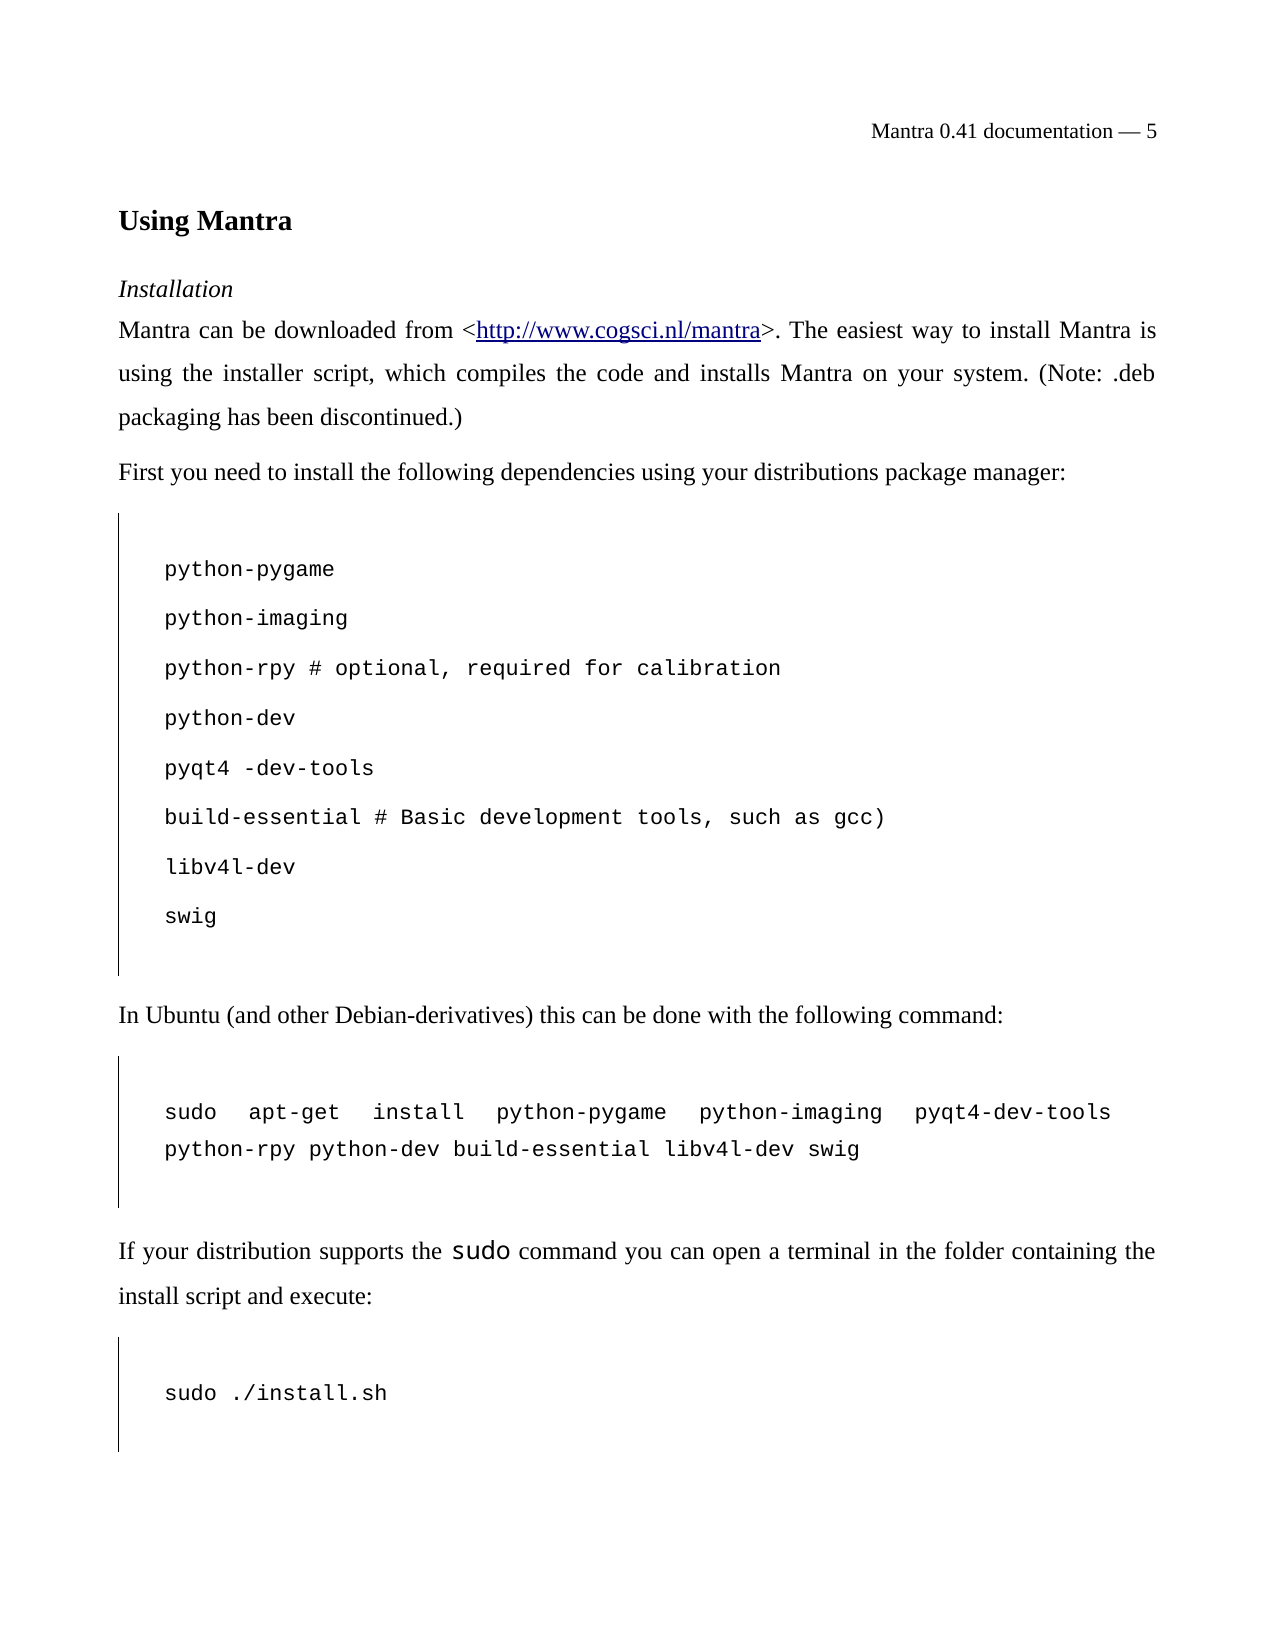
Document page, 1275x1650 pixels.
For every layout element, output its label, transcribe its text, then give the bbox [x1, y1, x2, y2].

text If your distribution supports the sudo command you can open a terminal in the folder containing the install script and execute: [118, 1233, 1157, 1310]
text swig [119, 861, 1157, 976]
subtitle Installation [118, 274, 1157, 303]
text sudo ./install.sh [119, 1337, 1157, 1452]
subtitle Using Mantra [118, 203, 1157, 237]
text python-pygame [119, 513, 1157, 563]
text pyqt4 -dev-tools [119, 712, 1157, 761]
text In Ubuntu (and other Debian-derivatives) this can be done with the following command: [118, 1000, 1157, 1029]
text python-dev [119, 662, 1157, 712]
text python-imaging [119, 563, 1157, 612]
text sudo apt-get install python-pygame python-imaging pyqt4-dev-tools python-rpy python-dev build-essential libv4l-dev swig [119, 1056, 1157, 1208]
text python-rpy # optional, required for calibration [119, 612, 1157, 662]
text libv4l-dev [119, 811, 1157, 861]
text Mantra can be downloaded from <http://www.cogsci.nl/mantra>. The easiest way to install Mantra is using the installer script, which compiles the code and installs Mantra on your system. (Note: .deb packaging has been discontinued.) [118, 315, 1157, 430]
text First you need to install the following dependencies using your distributions package manager: [118, 457, 1157, 486]
text build-essential # Basic development tools, such as gcc) [119, 761, 1157, 811]
